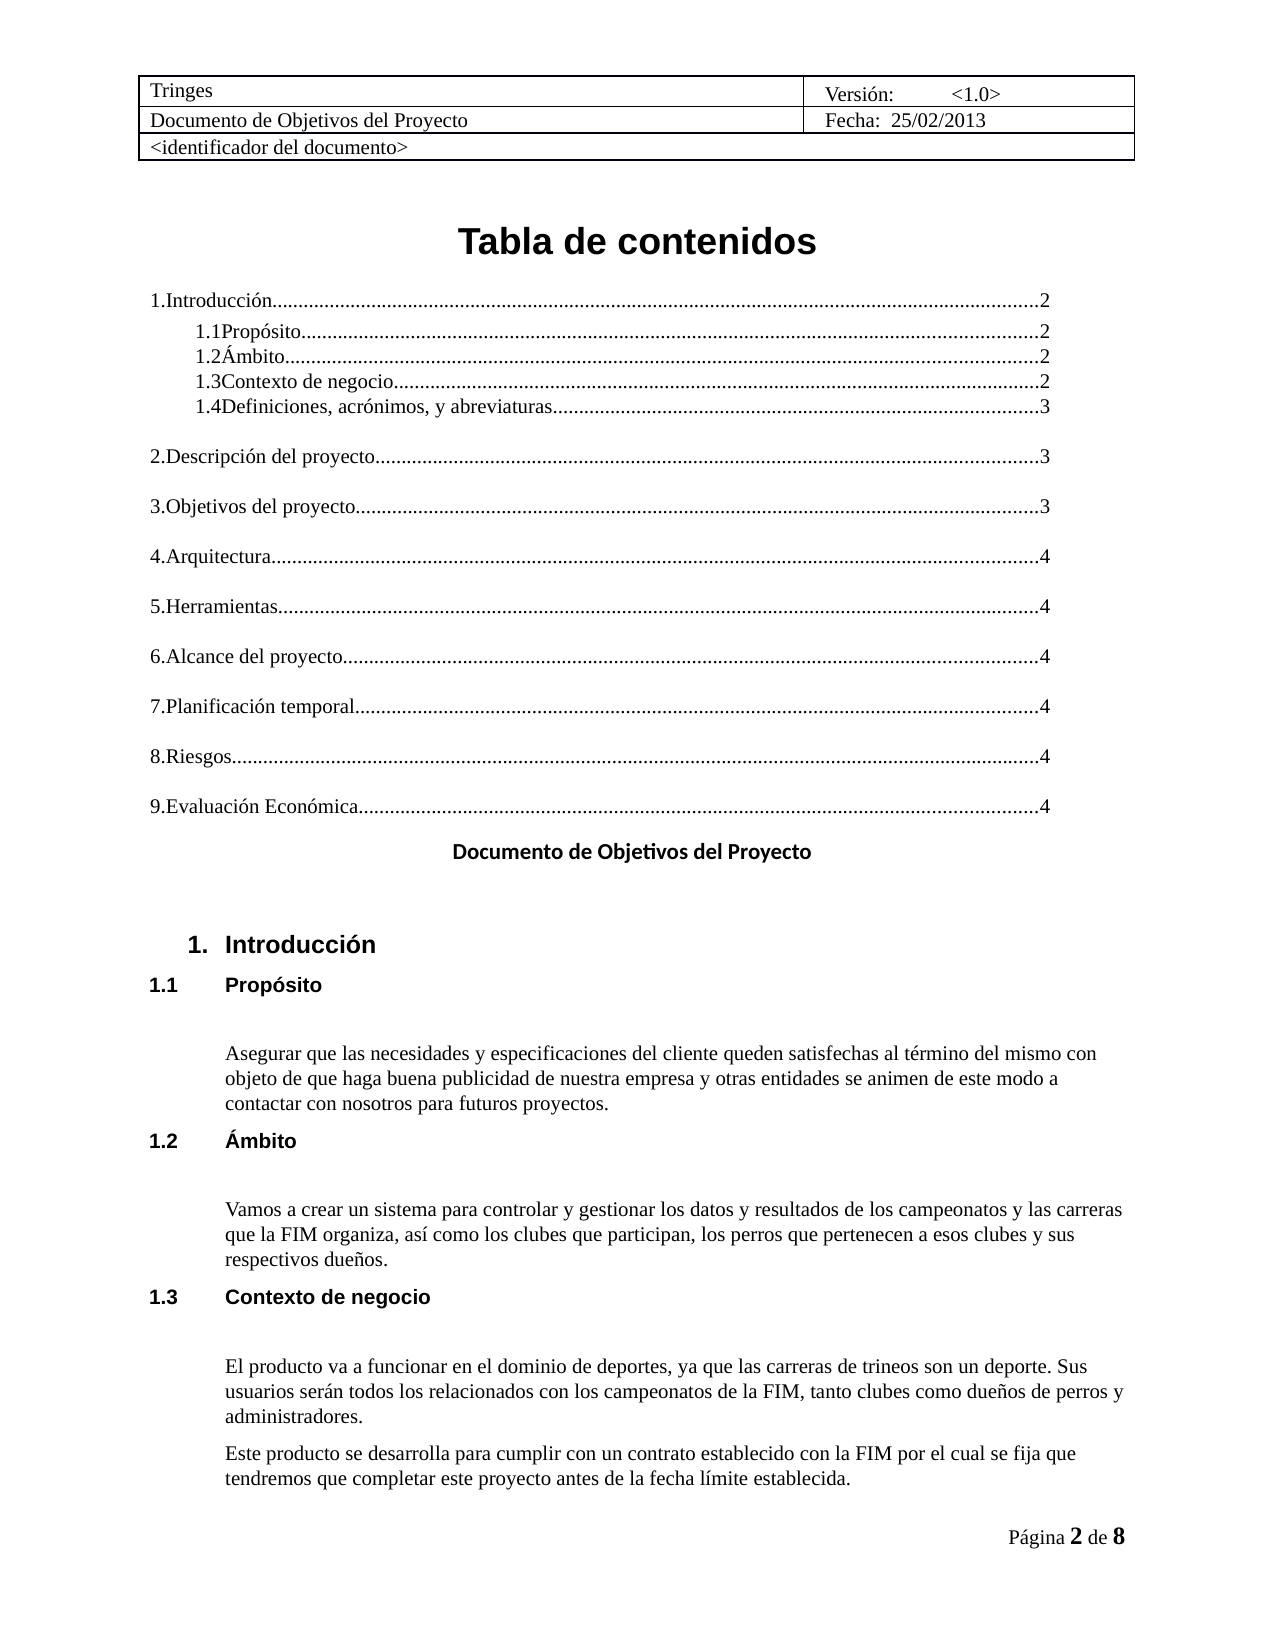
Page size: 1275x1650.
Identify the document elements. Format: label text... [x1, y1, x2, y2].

text 1.Introducción 2 [150, 287, 1050, 312]
title Tabla de contenidos [150, 219, 1125, 262]
text 1.1Propósito 2 [195, 318, 1050, 343]
text 9.Evaluación Económica 4 [150, 793, 1050, 818]
text El producto va a funcionar en el dominio de deportes, ya que las carreras de trineos son un deporte. Sus usuarios serán todos los relacionados con los campeonatos de la FIM, tanto clubes como dueños de perros y administradores. [225, 1353, 1125, 1428]
text Vamos a crear un sistema para controlar y gestionar los datos y resultados de los campeonatos y las carreras que la FIM organiza, así como los clubes que participan, los perros que pertenecen a esos clubes y sus respectivos dueños. [225, 1196, 1125, 1271]
text 6.Alcance del proyecto 4 [150, 643, 1050, 668]
subtitle Propósito [149, 971, 1125, 996]
text 8.Riesgos 4 [150, 743, 1050, 768]
text 3.Objetivos del proyecto 3 [150, 493, 1050, 518]
subtitle Ámbito [149, 1128, 1125, 1153]
text 1.4Definiciones, acrónimos, y abreviaturas 3 [195, 393, 1050, 418]
text 1.2Ámbito 2 [195, 343, 1050, 368]
text 1.3Contexto de negocio 2 [195, 368, 1050, 393]
text 2.Descripción del proyecto 3 [150, 443, 1050, 468]
title Documento de Objetivos del Proyecto [150, 824, 1125, 868]
text 4.Arquitectura 4 [150, 543, 1050, 568]
text Asegurar que las necesidades y especificaciones del cliente queden satisfechas al término del mismo con objeto de que haga buena publicidad de nuestra empresa y otras entidades se animen de este modo a contactar con nosotros para futuros proyectos. [225, 1040, 1125, 1115]
subtitle Introducción [187, 930, 1125, 959]
text 7.Planificación temporal 4 [150, 693, 1050, 718]
text Este producto se desarrolla para cumplir con un contrato establecido con la FIM por el cual se fija que tendremos que completar este proyecto antes de la fecha límite establecida. [225, 1440, 1125, 1490]
text 5.Herramientas 4 [150, 593, 1050, 618]
subtitle Contexto de negocio [149, 1284, 1125, 1309]
